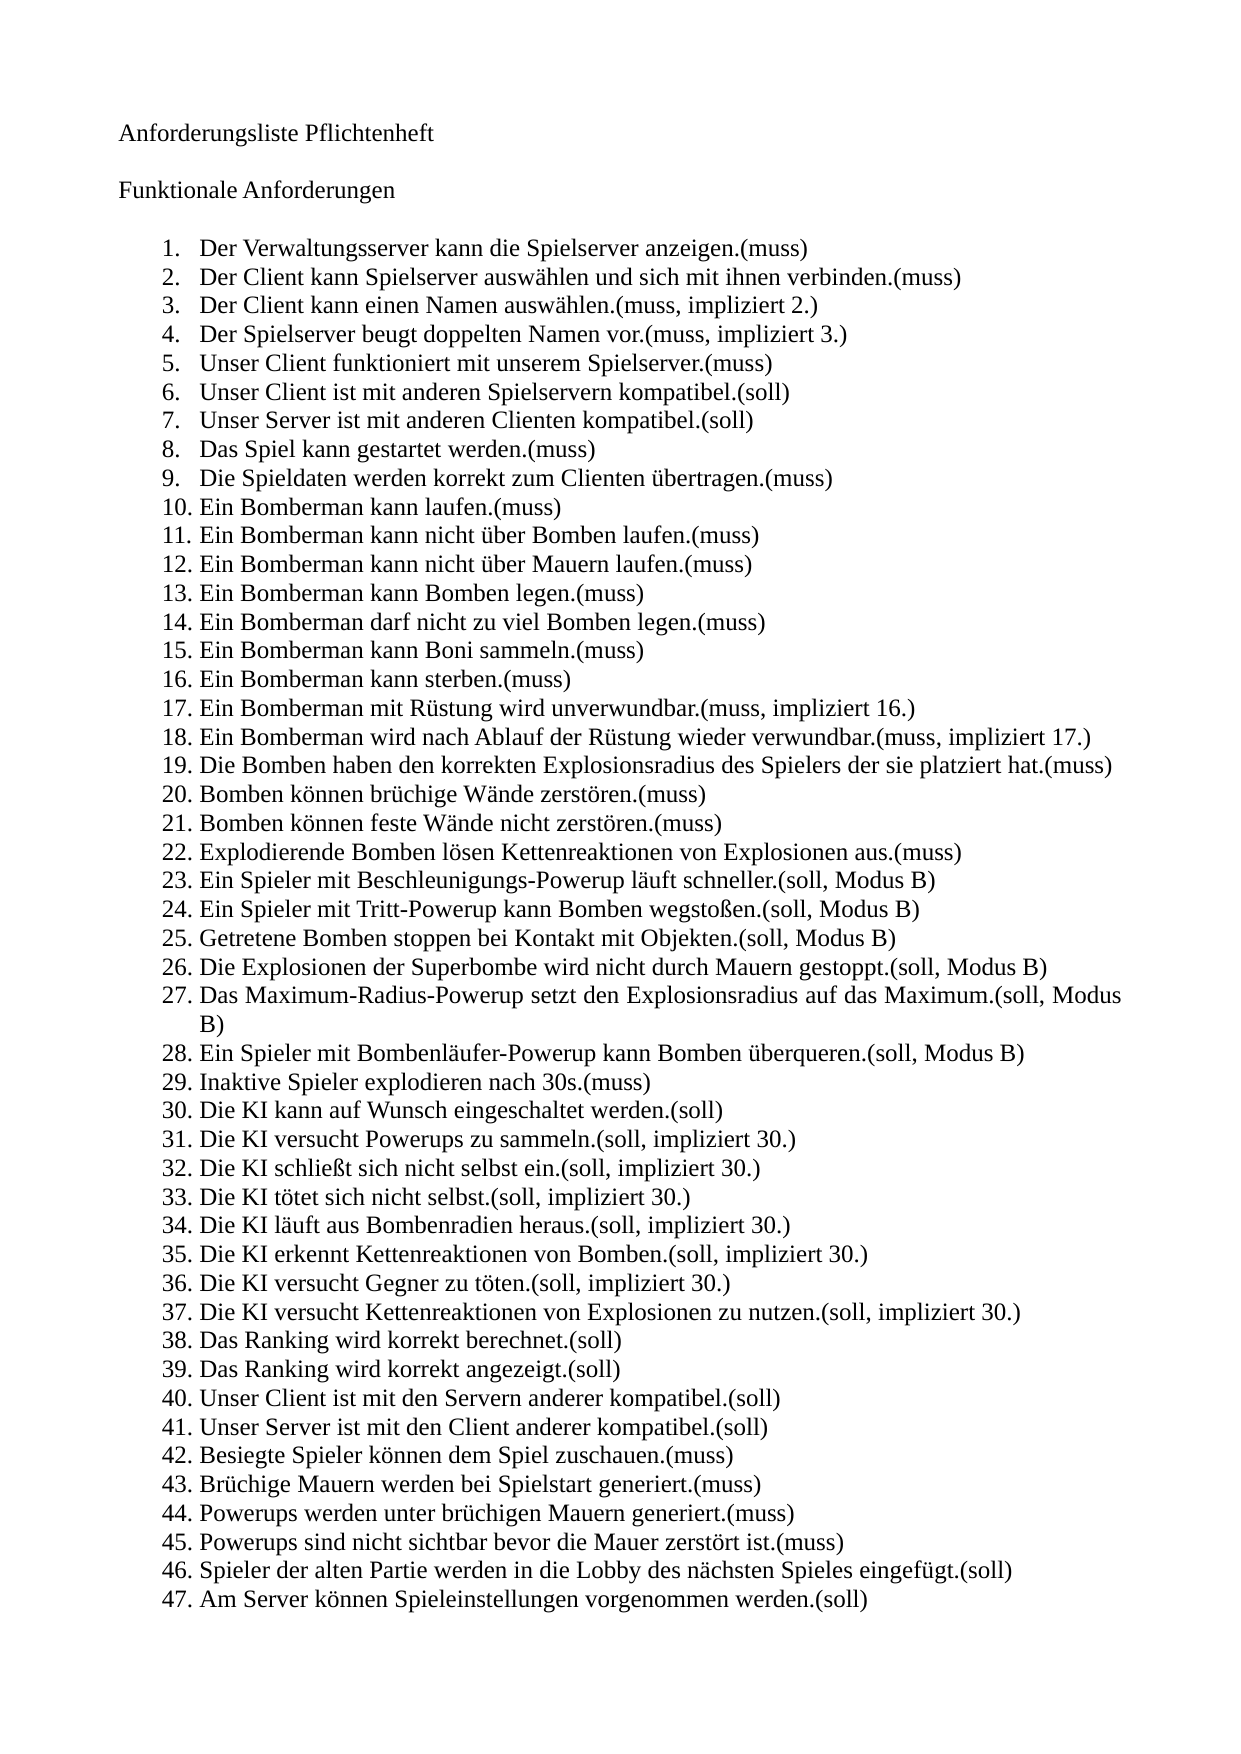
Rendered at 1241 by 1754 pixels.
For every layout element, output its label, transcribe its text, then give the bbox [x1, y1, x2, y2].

list Spieler der alten Partie werden in die Lobby des nächsten Spieles eingefügt.(soll) [162, 1556, 1122, 1584]
list Besiegte Spieler können dem Spiel zuschauen.(muss) [162, 1441, 1122, 1469]
list Unser Client ist mit den Servern anderer kompatibel.(soll) [162, 1383, 1122, 1412]
list Ein Bomberman kann nicht über Mauern laufen.(muss) [162, 549, 1122, 578]
list Das Ranking wird korrekt angezeigt.(soll) [162, 1354, 1122, 1383]
list Ein Bomberman kann sterben.(muss) [162, 664, 1122, 693]
list Der Client kann Spielserver auswählen und sich mit ihnen verbinden.(muss) [162, 262, 1122, 291]
list Unser Client funktioniert mit unserem Spielserver.(muss) [162, 348, 1122, 377]
list Die KI versucht Kettenreaktionen von Explosionen zu nutzen.(soll, impliziert 30.) [162, 1297, 1122, 1326]
list Die KI versucht Powerups zu sammeln.(soll, impliziert 30.) [162, 1124, 1122, 1153]
list Am Server können Spieleinstellungen vorgenommen werden.(soll) [162, 1584, 1122, 1613]
list Ein Bomberman wird nach Ablauf der Rüstung wieder verwundbar.(muss, impliziert 17.) [162, 722, 1122, 751]
list Inaktive Spieler explodieren nach 30s.(muss) [162, 1067, 1122, 1096]
list Ein Bomberman kann Boni sammeln.(muss) [162, 636, 1122, 664]
text Anforderungsliste Pflichtenheft [118, 118, 1122, 147]
list Das Ranking wird korrekt berechnet.(soll) [162, 1326, 1122, 1354]
list Die Explosionen der Superbombe wird nicht durch Mauern gestoppt.(soll, Modus B) [162, 952, 1122, 981]
list Powerups werden unter brüchigen Mauern generiert.(muss) [162, 1498, 1122, 1527]
list Ein Spieler mit Tritt-Powerup kann Bomben wegstoßen.(soll, Modus B) [162, 894, 1122, 923]
list Ein Spieler mit Beschleunigungs-Powerup läuft schneller.(soll, Modus B) [162, 866, 1122, 894]
list Bomben können brüchige Wände zerstören.(muss) [162, 779, 1122, 808]
text Funktionale Anforderungen [118, 176, 1122, 204]
list Die KI läuft aus Bombenradien heraus.(soll, impliziert 30.) [162, 1211, 1122, 1239]
list Die KI schließt sich nicht selbst ein.(soll, impliziert 30.) [162, 1153, 1122, 1182]
list Die Bomben haben den korrekten Explosionsradius des Spielers der sie platziert hat.(muss) [162, 751, 1122, 779]
list Die KI tötet sich nicht selbst.(soll, impliziert 30.) [162, 1182, 1122, 1211]
list Explodierende Bomben lösen Kettenreaktionen von Explosionen aus.(muss) [162, 837, 1122, 866]
list Ein Bomberman kann Bomben legen.(muss) [162, 578, 1122, 607]
list Ein Bomberman kann laufen.(muss) [162, 492, 1122, 521]
list Ein Spieler mit Bombenläufer-Powerup kann Bomben überqueren.(soll, Modus B) [162, 1038, 1122, 1067]
list Das Maximum-Radius-Powerup setzt den Explosionsradius auf das Maximum.(soll, Modus B) [162, 981, 1122, 1038]
list Getretene Bomben stoppen bei Kontakt mit Objekten.(soll, Modus B) [162, 923, 1122, 952]
list Die KI kann auf Wunsch eingeschaltet werden.(soll) [162, 1096, 1122, 1124]
list Ein Bomberman kann nicht über Bomben laufen.(muss) [162, 521, 1122, 549]
list Unser Server ist mit den Client anderer kompatibel.(soll) [162, 1412, 1122, 1441]
list Die Spieldaten werden korrekt zum Clienten übertragen.(muss) [162, 463, 1122, 492]
list Die KI versucht Gegner zu töten.(soll, impliziert 30.) [162, 1268, 1122, 1297]
list Brüchige Mauern werden bei Spielstart generiert.(muss) [162, 1469, 1122, 1498]
list Unser Client ist mit anderen Spielservern kompatibel.(soll) [162, 377, 1122, 406]
list Unser Server ist mit anderen Clienten kompatibel.(soll) [162, 406, 1122, 434]
list Der Verwaltungsserver kann die Spielserver anzeigen.(muss) [162, 233, 1122, 262]
list Ein Bomberman darf nicht zu viel Bomben legen.(muss) [162, 607, 1122, 636]
list Das Spiel kann gestartet werden.(muss) [162, 434, 1122, 463]
list Der Spielserver beugt doppelten Namen vor.(muss, impliziert 3.) [162, 319, 1122, 348]
list Ein Bomberman mit Rüstung wird unverwundbar.(muss, impliziert 16.) [162, 693, 1122, 722]
list Powerups sind nicht sichtbar bevor die Mauer zerstört ist.(muss) [162, 1527, 1122, 1556]
list Die KI erkennt Kettenreaktionen von Bomben.(soll, impliziert 30.) [162, 1239, 1122, 1268]
list Bomben können feste Wände nicht zerstören.(muss) [162, 808, 1122, 837]
list Der Client kann einen Namen auswählen.(muss, impliziert 2.) [162, 291, 1122, 319]
